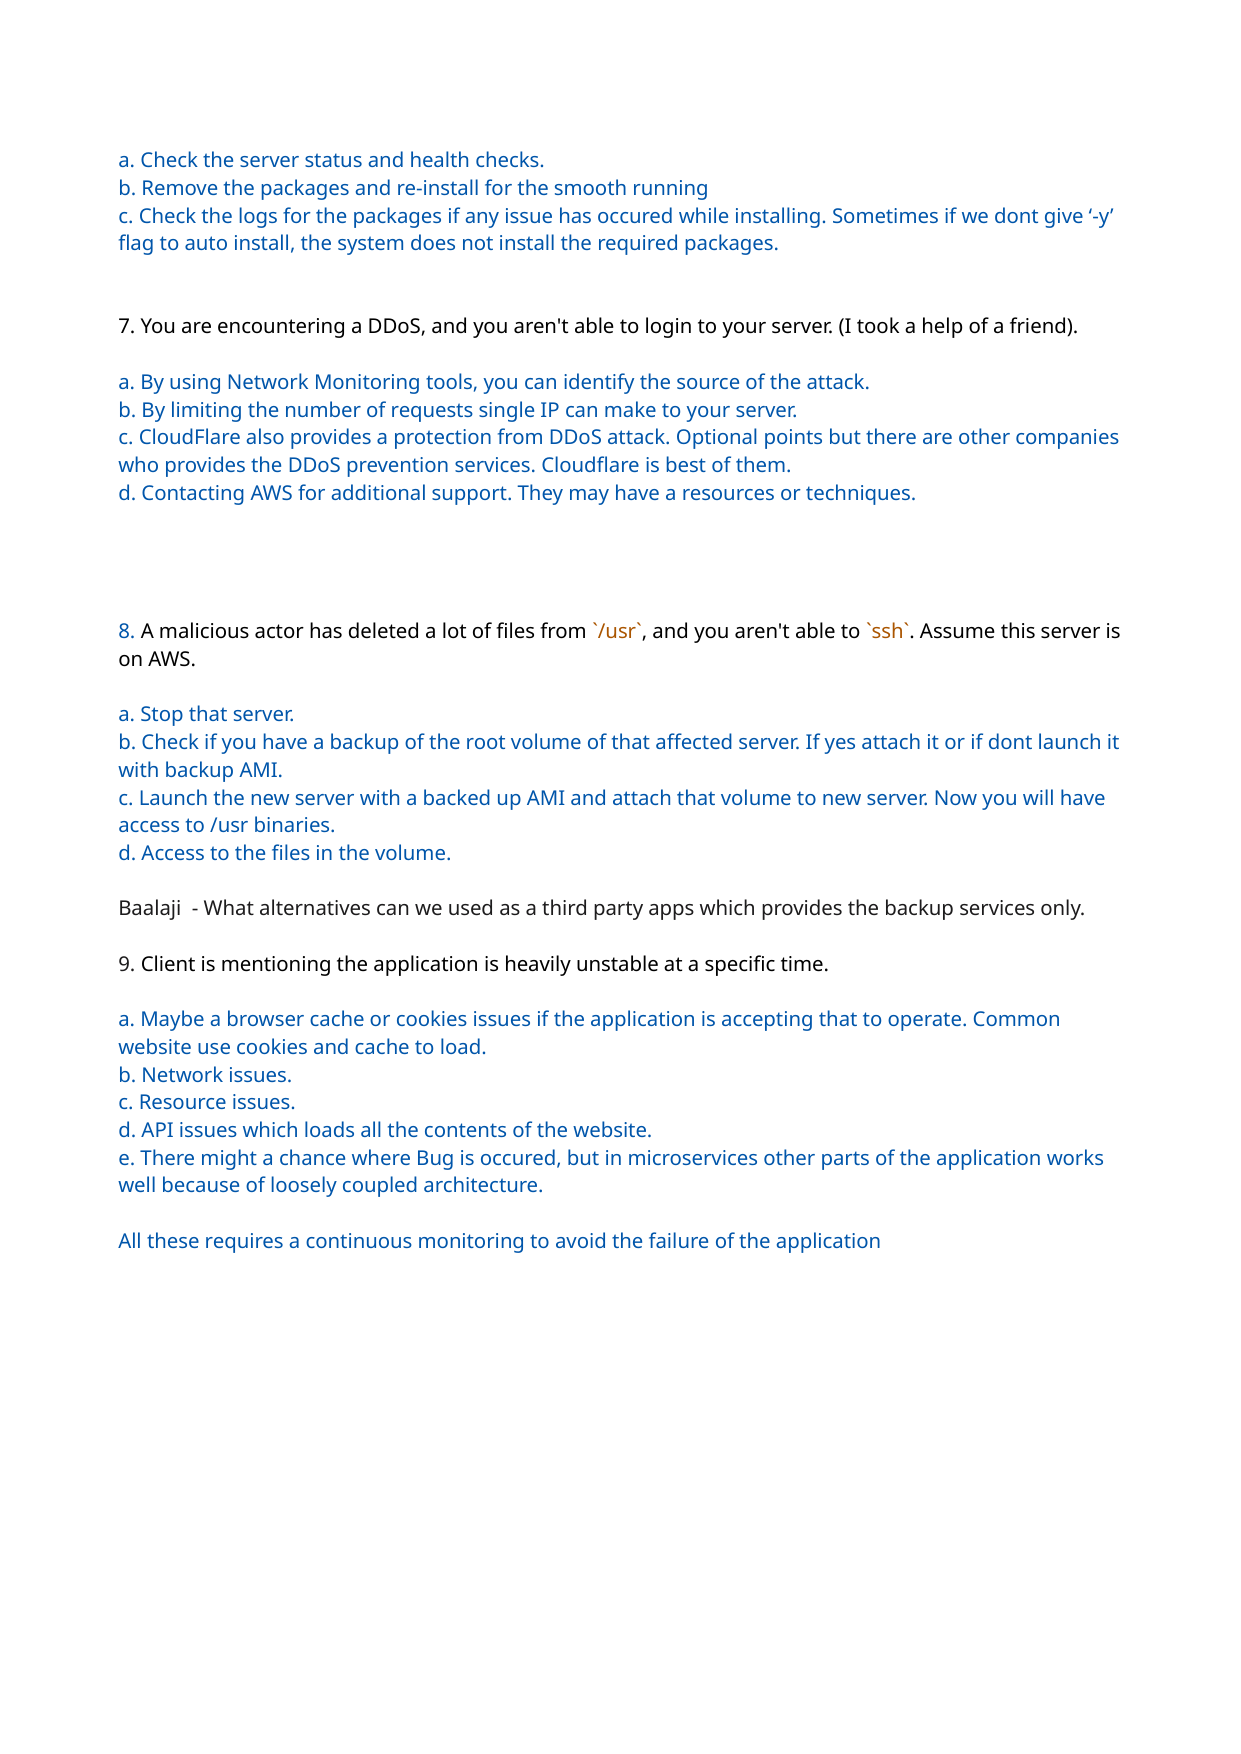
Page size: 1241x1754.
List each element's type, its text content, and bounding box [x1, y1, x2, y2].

text 7. You are encountering a DDoS, and you aren't able to login to your server. (I took a help of a friend). [118, 312, 1122, 340]
text e. There might a chance where Bug is occured, but in microservices other parts of the application works well because of loosely coupled architecture. [118, 1143, 1122, 1199]
text a. Stop that server. [118, 700, 1122, 728]
text a. Maybe a browser cache or cookies issues if the application is accepting that to operate. Common website use cookies and cache to load. [118, 1005, 1122, 1060]
text Baalaji - What alternatives can we used as a third party apps which provides the backup services only. [118, 894, 1122, 922]
text c. CloudFlare also provides a protection from DDoS attack. Optional points but there are other companies who provides the DDoS prevention services. Cloudflare is best of them. [118, 423, 1122, 478]
text d. Contacting AWS for additional support. They may have a resources or techniques. [118, 478, 1122, 506]
text d. API issues which loads all the contents of the website. [118, 1116, 1122, 1143]
text a. By using Network Monitoring tools, you can identify the source of the attack. [118, 367, 1122, 395]
text 9. Client is mentioning the application is heavily unstable at a specific time. [118, 949, 1122, 977]
text All these requires a continuous monitoring to avoid the failure of the application [118, 1226, 1122, 1254]
text d. Access to the files in the volume. [118, 838, 1122, 866]
text b. Remove the packages and re-install for the smooth running [118, 173, 1122, 201]
text a. Check the server status and health checks. [118, 146, 1122, 173]
text c. Resource issues. [118, 1088, 1122, 1116]
text b. Network issues. [118, 1060, 1122, 1088]
text b. Check if you have a backup of the root volume of that affected server. If yes attach it or if dont launch it with backup AMI. [118, 728, 1122, 783]
text b. By limiting the number of requests single IP can make to your server. [118, 395, 1122, 423]
text c. Check the logs for the packages if any issue has occured while installing. Sometimes if we dont give ‘-y’ flag to auto install, the system does not install the required packages. [118, 201, 1122, 257]
text c. Launch the new server with a backed up AMI and attach that volume to new server. Now you will have access to /usr binaries. [118, 783, 1122, 838]
text 8. A malicious actor has deleted a lot of files from `/usr`, and you aren't able to `ssh`. Assume this server is on AWS. [118, 617, 1122, 672]
